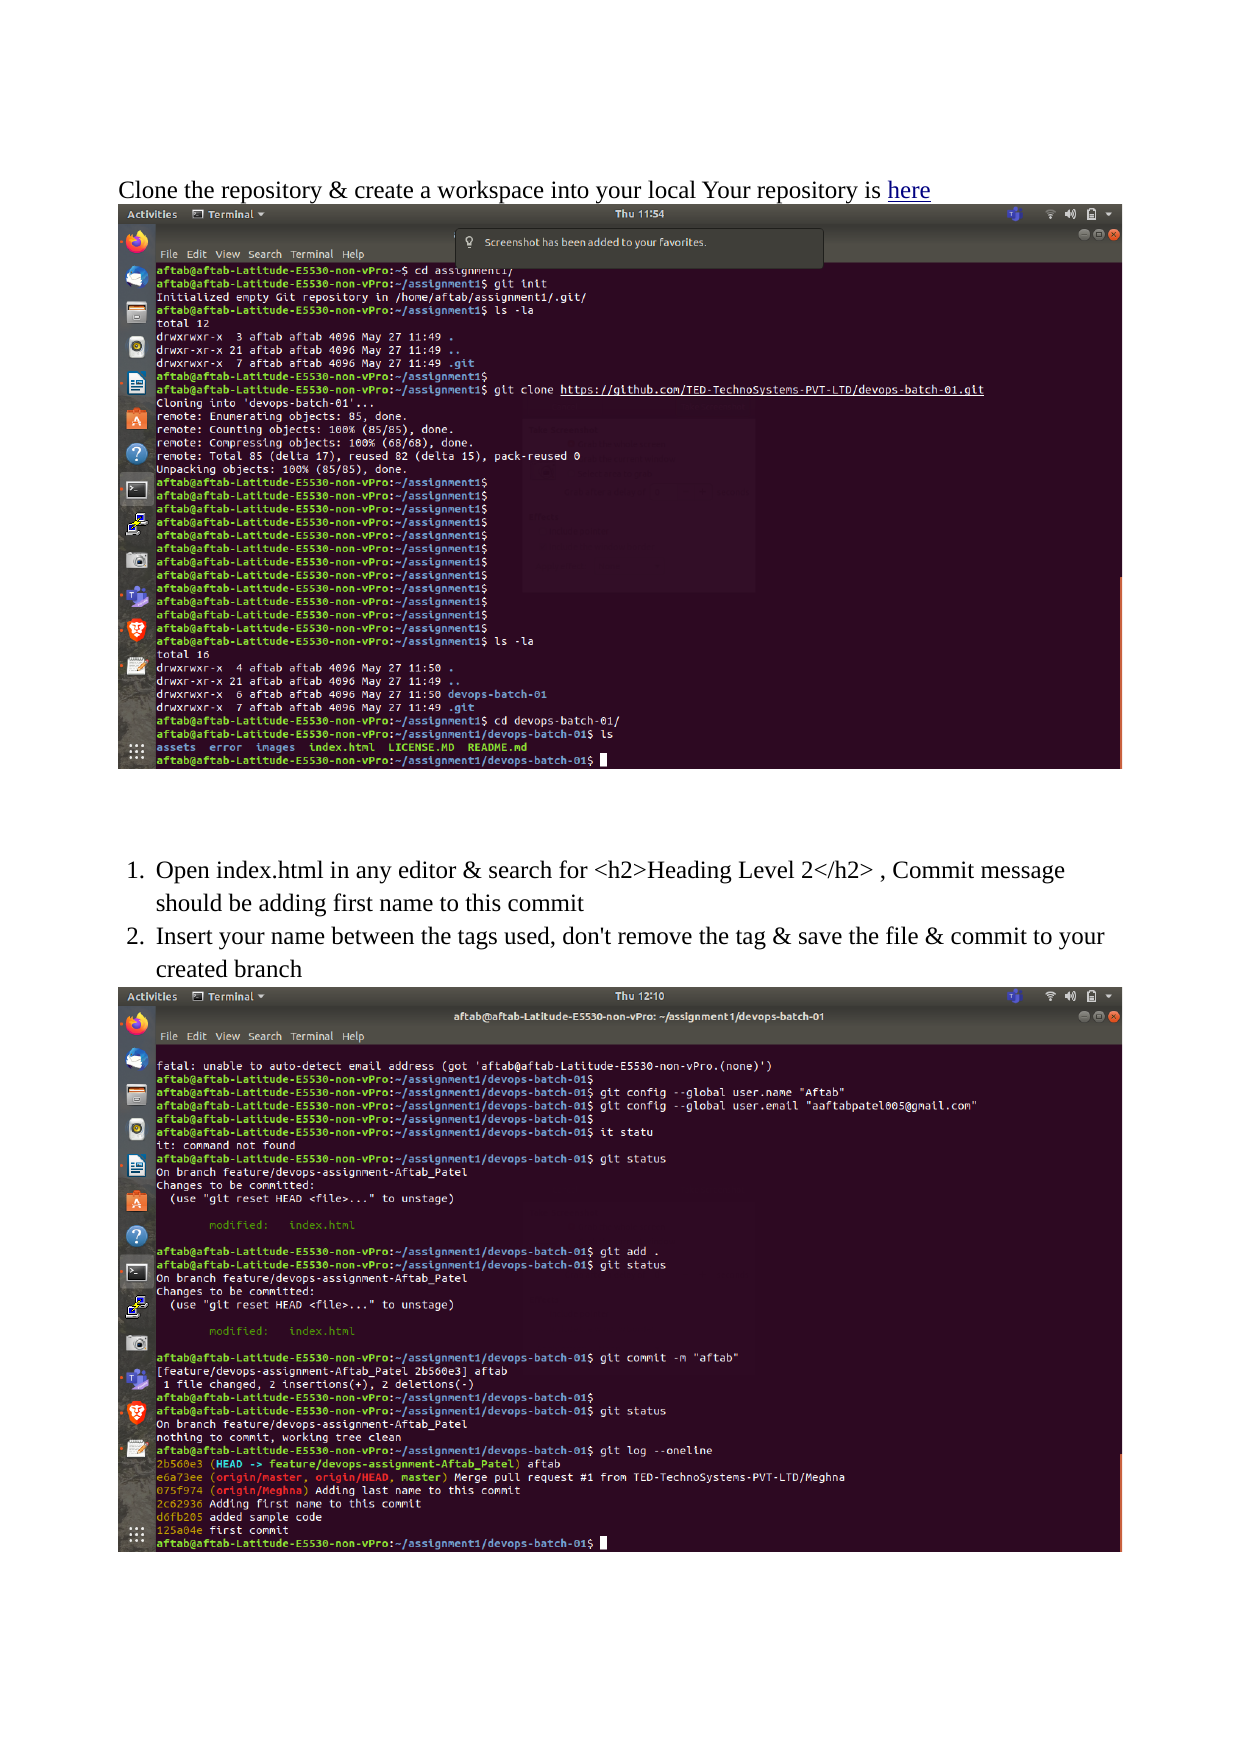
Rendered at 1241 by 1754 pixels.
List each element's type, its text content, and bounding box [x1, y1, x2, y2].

picture [118, 987, 1123, 1552]
picture [118, 204, 1123, 769]
list Open index.html in any editor & search for <h2>Heading Level 2</h2> , Commit message should be adding first name to this commit [156, 855, 1122, 917]
text Clone the repository & create a workspace into your local Your repository is here [118, 176, 1122, 204]
list Insert your name between the tags used, don't remove the tag & save the file & commit to your created branch [156, 921, 1122, 983]
